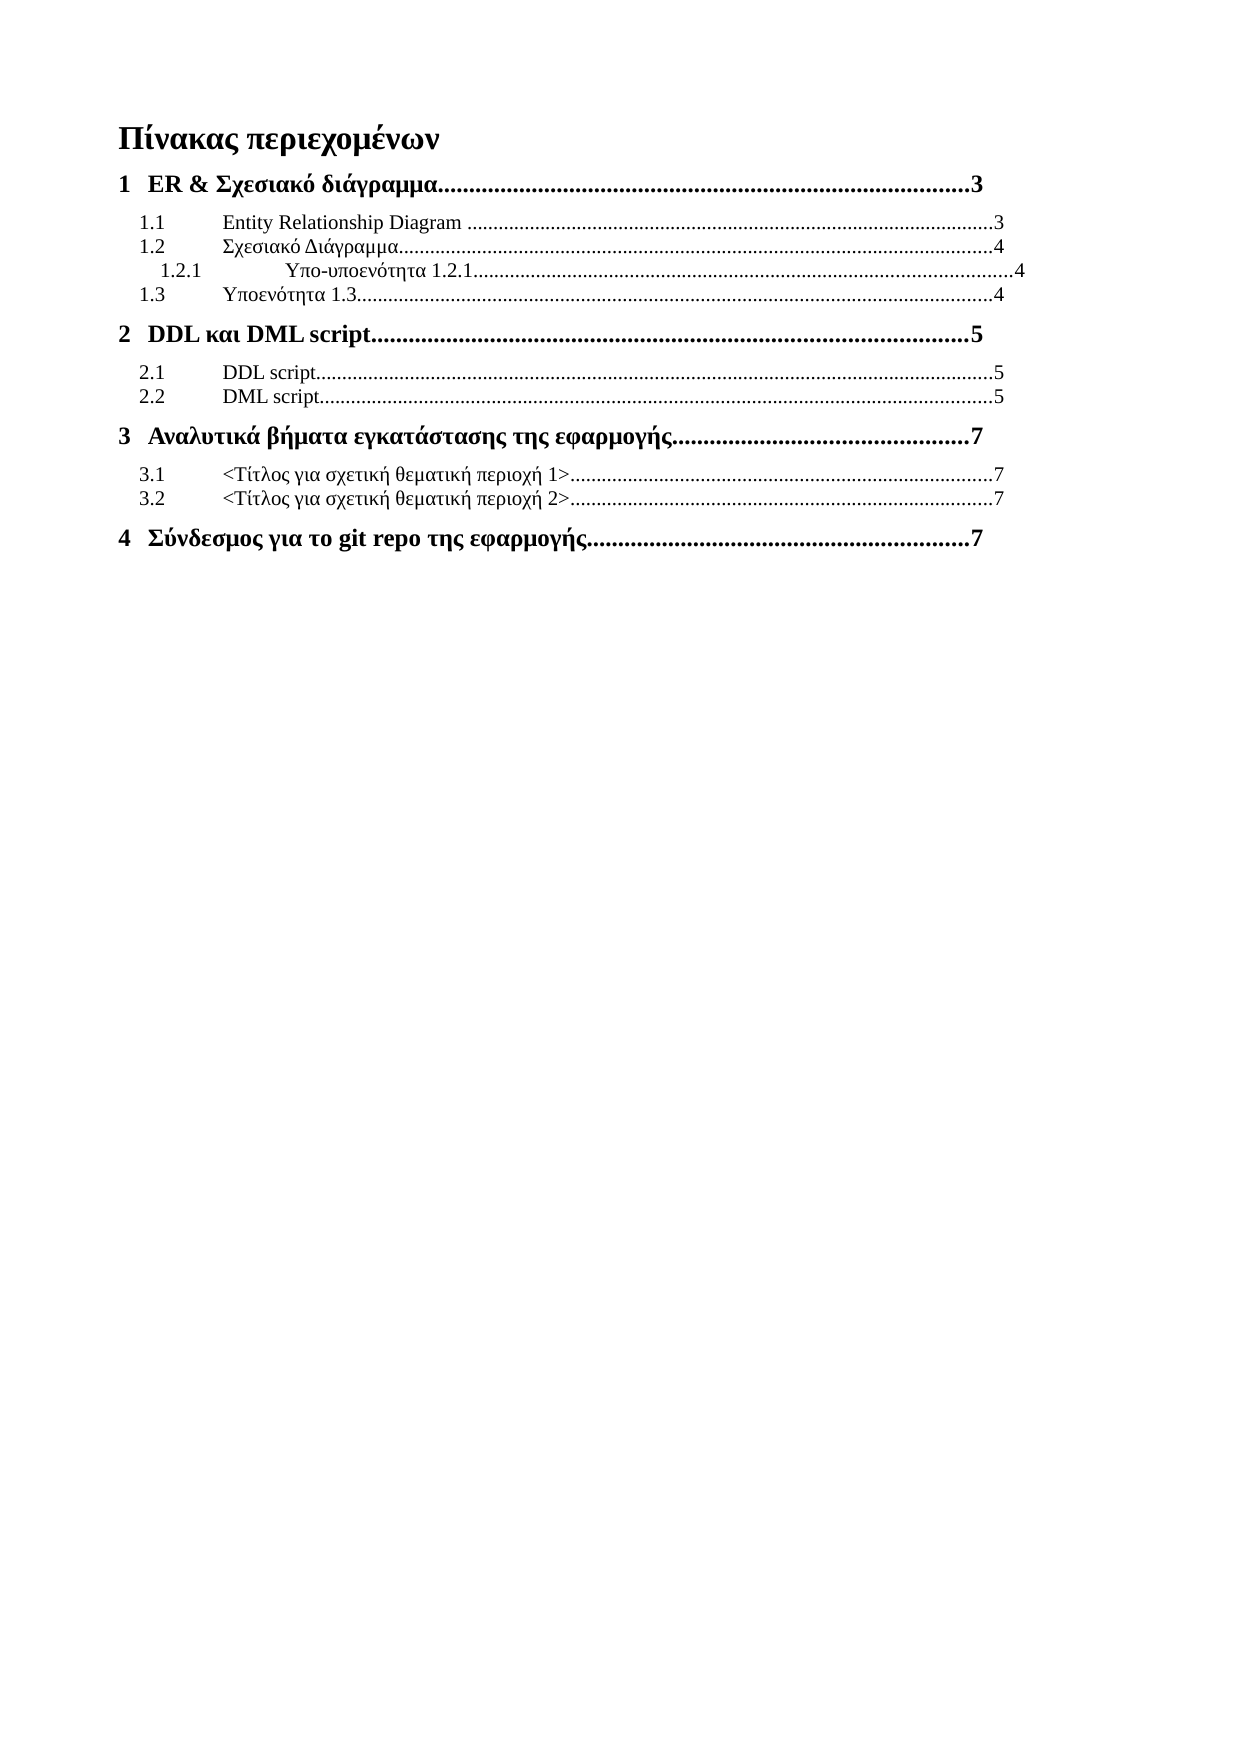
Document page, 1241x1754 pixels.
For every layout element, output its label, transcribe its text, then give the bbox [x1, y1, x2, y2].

text 1.1 Entity Relationship Diagram 3 [139, 210, 1122, 234]
text 2.2 DML script 5 [139, 384, 1122, 408]
text 3.1 <Τίτλος για σχετική θεματική περιοχή 1> 7 [139, 462, 1122, 486]
text 3.2 <Τίτλος για σχετική θεματική περιοχή 2> 7 [139, 486, 1122, 510]
text 4 Σύνδεσμος για το git repo της εφαρμογής 7 [118, 523, 1122, 551]
title Πίνακας περιεχομένων [118, 118, 1122, 156]
text 2.1 DDL script 5 [139, 360, 1122, 384]
text 3 Αναλυτικά βήματα εγκατάστασης της εφαρμογής 7 [118, 421, 1122, 449]
text 2 DDL και DML script 5 [118, 319, 1122, 348]
text 1.2 Σχεσιακό Διάγραμμα 4 [139, 234, 1122, 258]
text 1.2.1 Υπο-υποενότητα 1.2.1 4 [160, 258, 1122, 282]
text 1.3 Υποενότητα 1.3 4 [139, 282, 1122, 306]
text 1 ER & Σχεσιακό διάγραμμα 3 [118, 169, 1122, 198]
